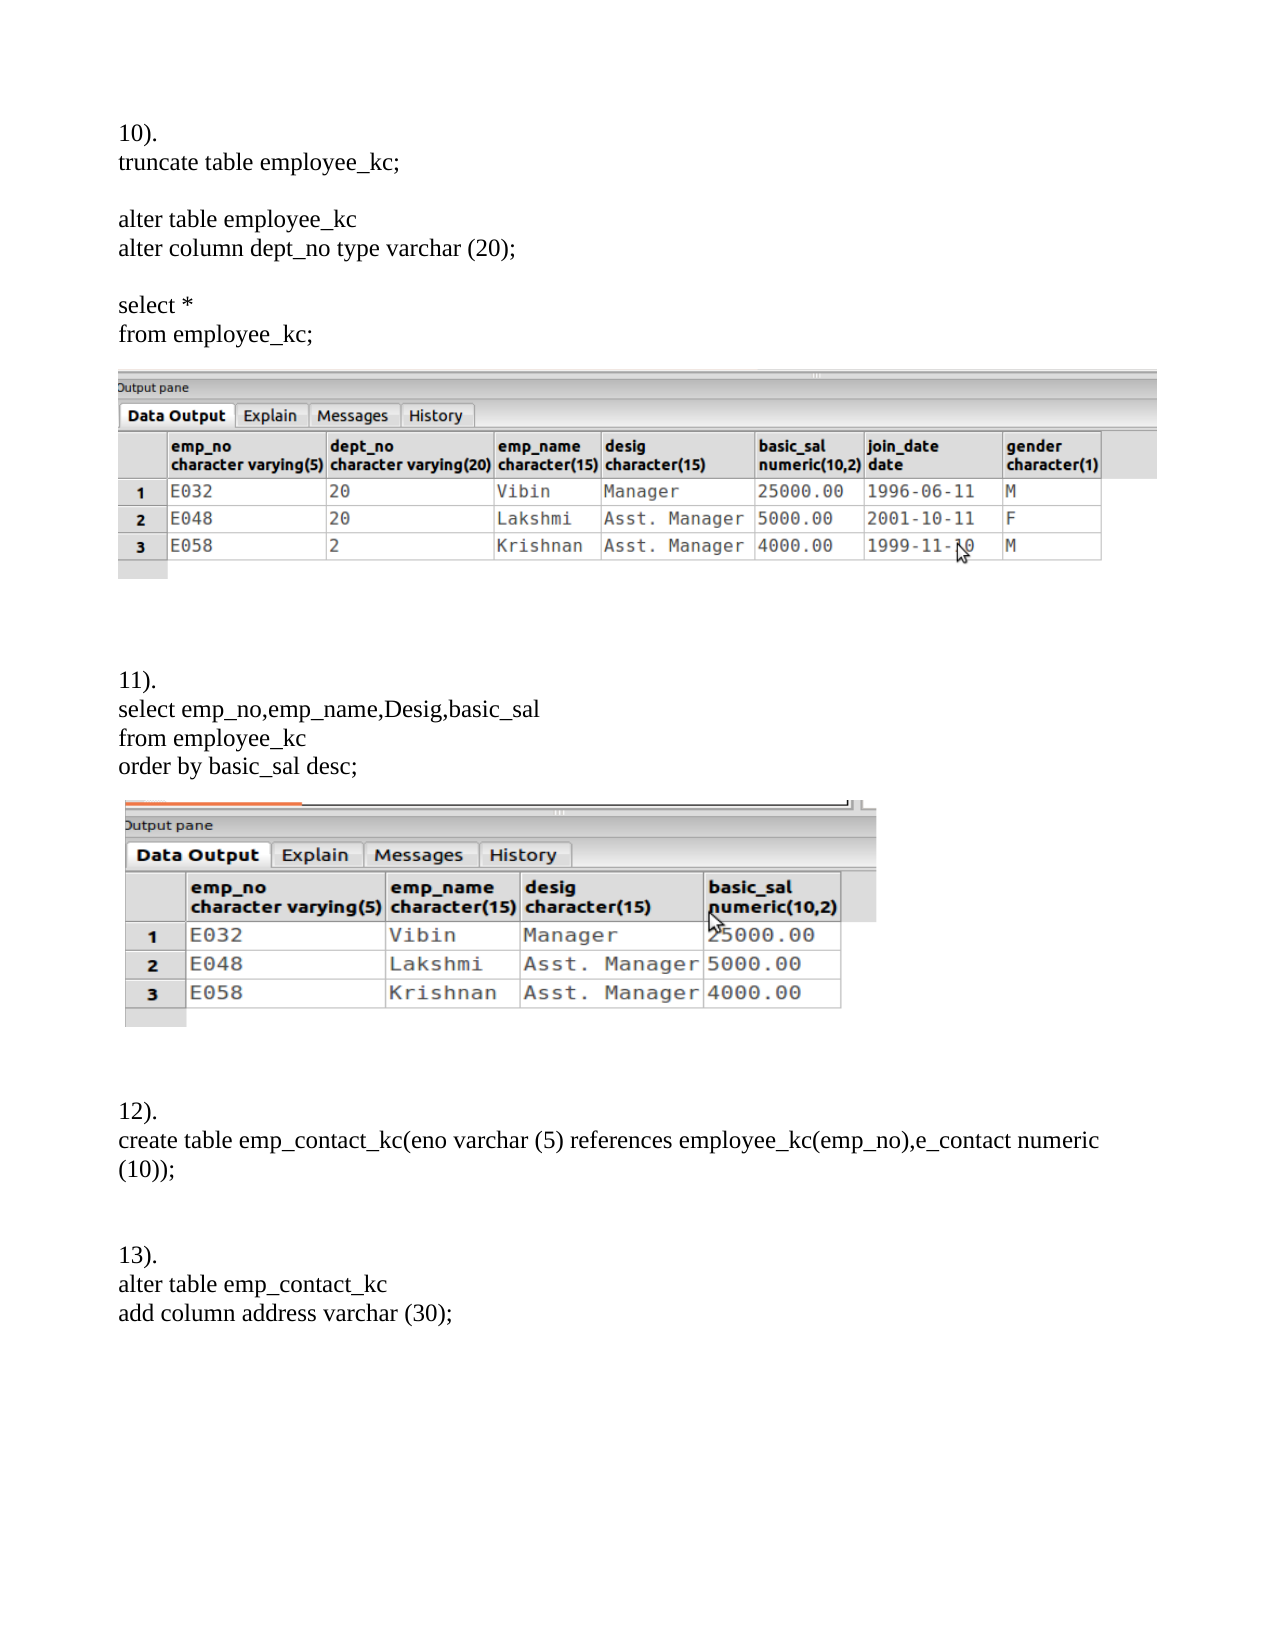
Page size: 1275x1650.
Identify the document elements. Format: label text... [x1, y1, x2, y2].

picture [116, 800, 877, 1027]
text 10). [118, 118, 1157, 147]
text 12). [118, 1096, 1157, 1125]
text truncate table employee_kc; [118, 147, 1157, 176]
text alter table employee_kc [118, 204, 1157, 233]
text add column address varchar (30); [118, 1298, 1157, 1326]
text 13). [118, 1240, 1157, 1269]
text order by basic_sal desc; [118, 751, 1157, 780]
text alter table emp_contact_kc [118, 1269, 1157, 1298]
text from employee_kc; [118, 319, 1157, 348]
text from employee_kc [118, 723, 1157, 751]
text select emp_no,emp_name,Desig,basic_sal [118, 694, 1157, 723]
text alter column dept_no type varchar (20); [118, 233, 1157, 262]
text 11). [118, 665, 1157, 694]
picture [118, 369, 1157, 579]
text create table emp_contact_kc(eno varchar (5) references employee_kc(emp_no),e_contact numeric (10)); [118, 1125, 1157, 1183]
text select * [118, 291, 1157, 319]
